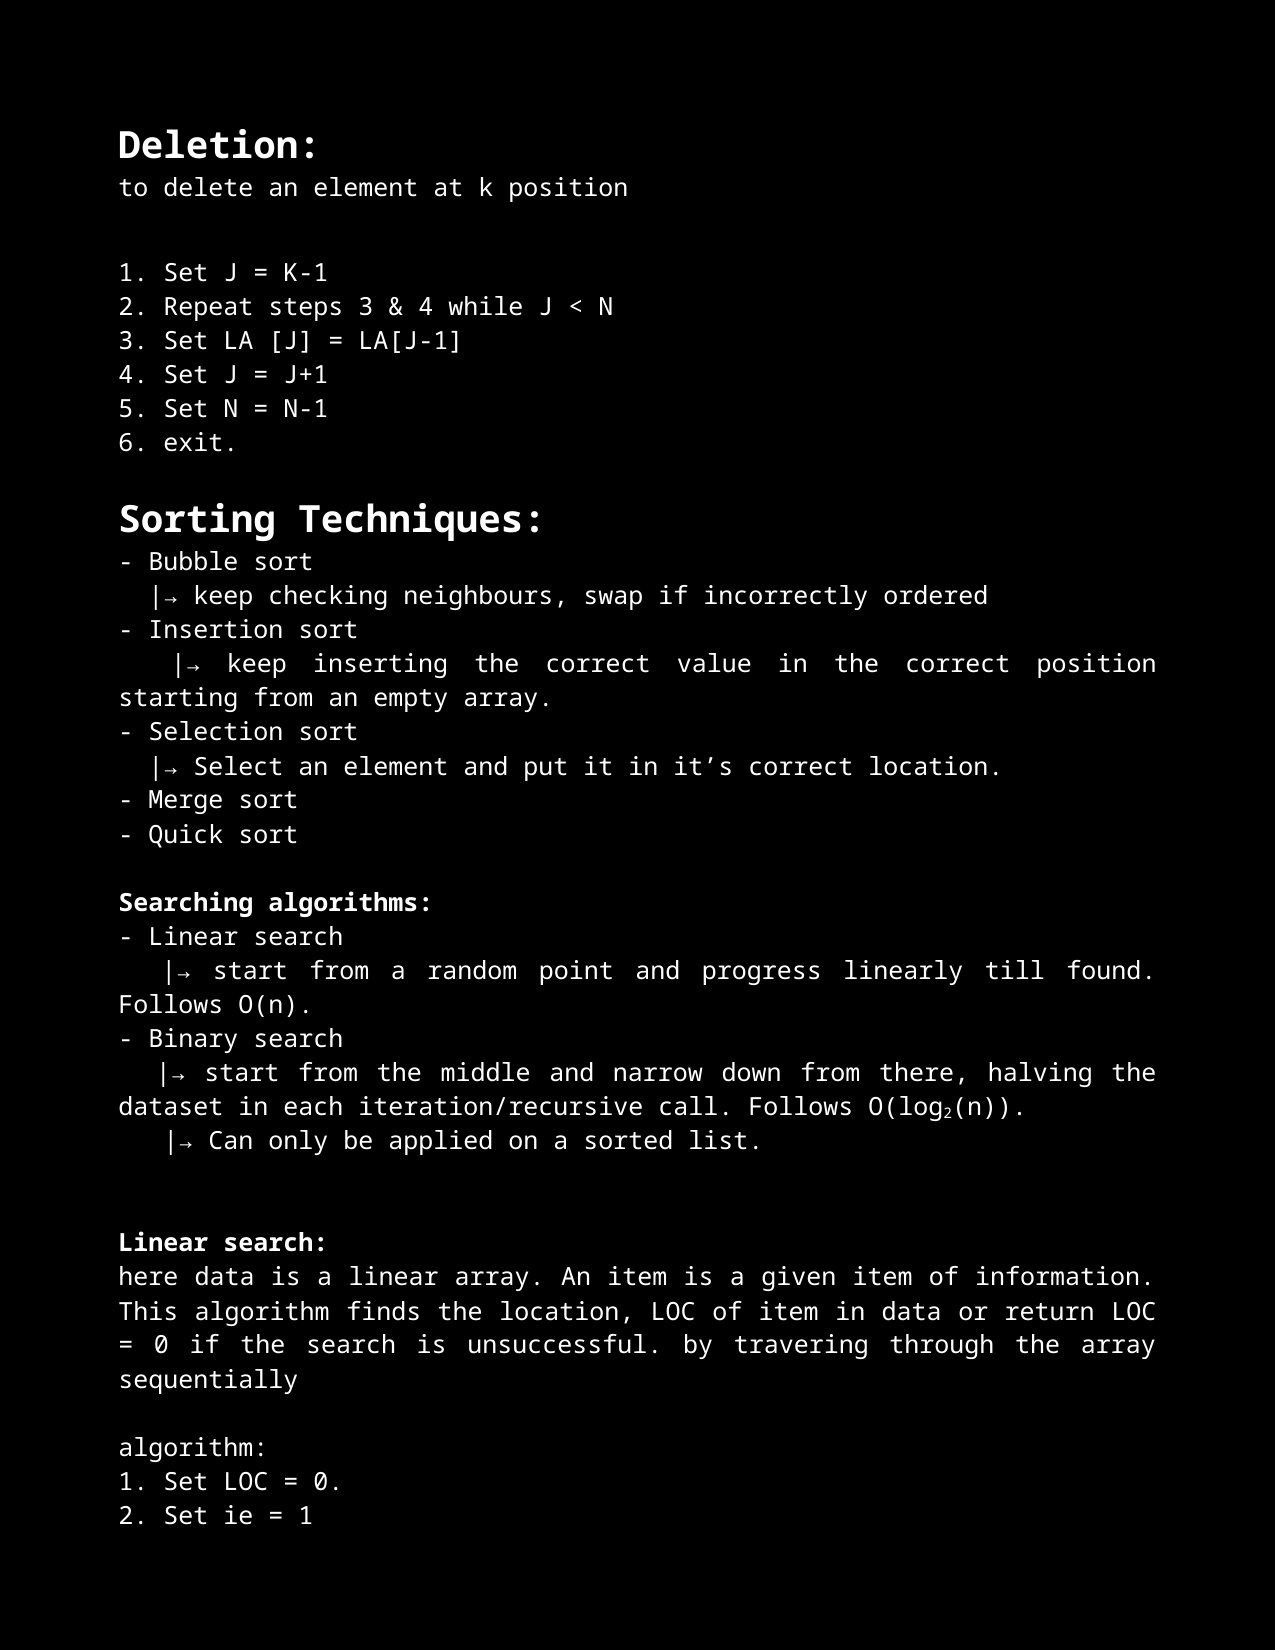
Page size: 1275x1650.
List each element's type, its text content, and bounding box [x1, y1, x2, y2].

text |→ keep inserting the correct value in the correct position starting from an empty array. [118, 646, 1157, 714]
text |→ Select an element and put it in it’s correct location. [118, 748, 1157, 782]
text 4. Set J = J+1 [118, 356, 1157, 391]
text - Binary search [118, 1021, 1157, 1055]
text |→ start from the middle and narrow down from there, halving the dataset in each iteration/recursive call. Follows O(log2(n)). [118, 1055, 1157, 1123]
text 1. Set LOC = 0. [118, 1463, 1157, 1497]
text 2. Set ie = 1 [118, 1497, 1157, 1532]
text Searching algorithms: [118, 884, 1157, 918]
text |→ Can only be applied on a sorted list. [118, 1123, 1157, 1157]
text |→ keep checking neighbours, swap if incorrectly ordered [118, 578, 1157, 612]
text - Linear search [118, 918, 1157, 952]
text - Quick sort [118, 816, 1157, 850]
text - Bubble sort [118, 544, 1157, 578]
text to delete an element at k position [118, 169, 1157, 203]
text - Selection sort [118, 714, 1157, 748]
text 3. Set LA [J] = LA[J-1] [118, 322, 1157, 356]
text - Merge sort [118, 782, 1157, 816]
text 2. Repeat steps 3 & 4 while J < N [118, 288, 1157, 322]
text here data is a linear array. An item is a given item of information. This algorithm finds the location, LOC of item in data or return LOC = 0 if the search is unsuccessful. by travering through the array sequentially [118, 1259, 1157, 1395]
text Linear search: [118, 1225, 1157, 1259]
text - Insertion sort [118, 612, 1157, 646]
text 5. Set N = N-1 [118, 391, 1157, 424]
text |→ start from a random point and progress linearly till found. Follows O(n). [118, 952, 1157, 1021]
text 6. exit. [118, 424, 1157, 459]
text Deletion: [118, 118, 1157, 169]
text Sorting Techniques: [118, 493, 1157, 544]
text 1. Set J = K-1 [118, 254, 1157, 288]
text algorithm: [118, 1429, 1157, 1463]
